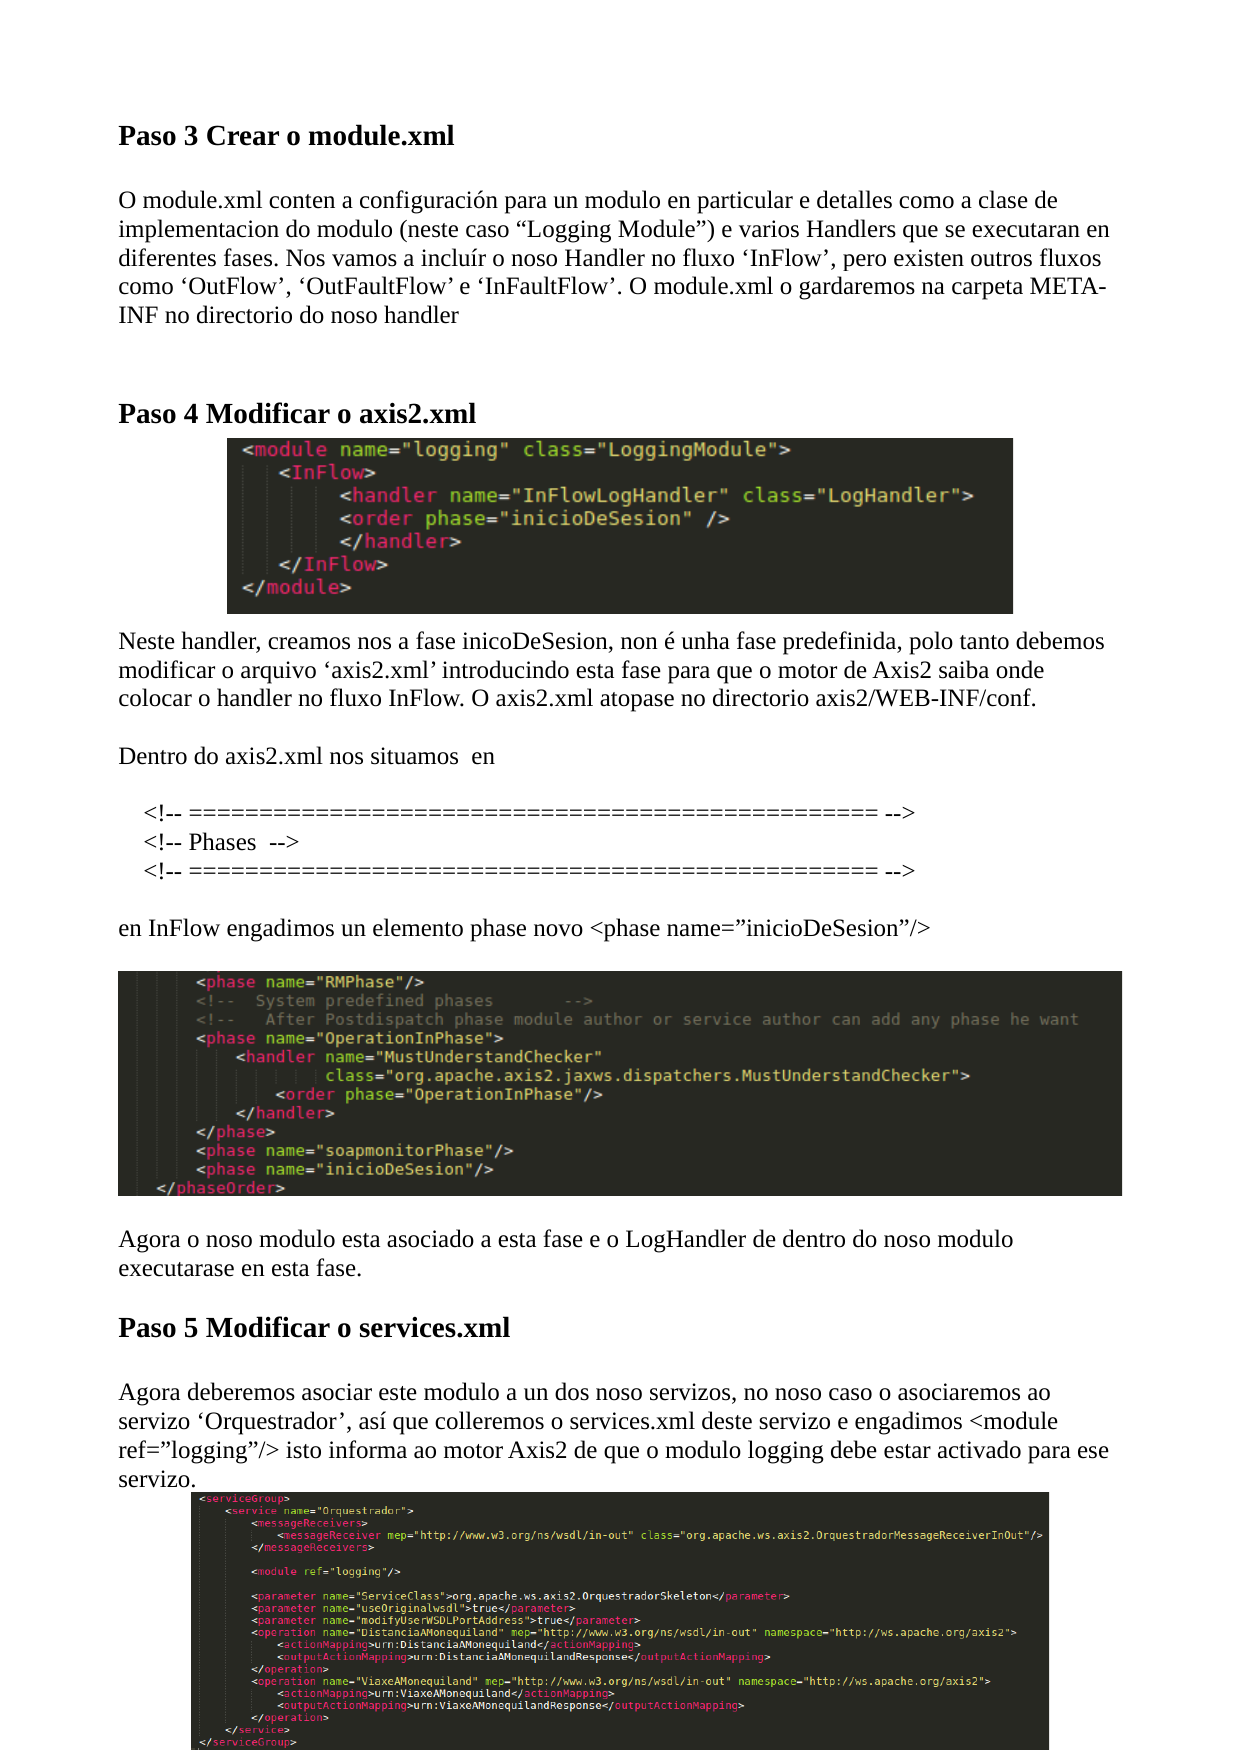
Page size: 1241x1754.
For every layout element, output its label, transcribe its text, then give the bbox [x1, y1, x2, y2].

picture [191, 1492, 1050, 1750]
text Paso 3 Crear o module.xml [118, 118, 1122, 152]
text <!-- ================================================= --> [118, 798, 1122, 827]
text Agora deberemos asociar este modulo a un dos noso servizos, no noso caso o asociaremos ao servizo ‘Orquestrador’, así que colleremos o services.xml deste servizo e engadimos <module ref=”logging”/> isto informa ao motor Axis2 de que o modulo logging debe estar activado para ese servizo. [118, 1377, 1122, 1492]
picture [118, 971, 1123, 1196]
text Paso 4 Modificar o axis2.xml [118, 396, 1122, 429]
picture [227, 438, 1014, 614]
text Paso 5 Modificar o services.xml [118, 1310, 1122, 1344]
text Dentro do axis2.xml nos situamos en [118, 741, 1122, 770]
text Agora o noso modulo esta asociado a esta fase e o LogHandler de dentro do noso modulo executarase en esta fase. [118, 1224, 1122, 1282]
text <!-- ================================================= --> [118, 856, 1122, 885]
text <!-- Phases --> [118, 827, 1122, 856]
text O module.xml conten a configuración para un modulo en particular e detalles como a clase de implementacion do modulo (neste caso “Logging Module”) e varios Handlers que se executaran en diferentes fases. Nos vamos a incluír o noso Handler no fluxo ‘InFlow’, pero existen outros fluxos como ‘OutFlow’, ‘OutFaultFlow’ e ‘InFaultFlow’. O module.xml o gardaremos na carpeta META-INF no directorio do noso handler [118, 185, 1122, 329]
text Neste handler, creamos nos a fase inicoDeSesion, non é unha fase predefinida, polo tanto debemos modificar o arquivo ‘axis2.xml’ introducindo esta fase para que o motor de Axis2 saiba onde colocar o handler no fluxo InFlow. O axis2.xml atopase no directorio axis2/WEB-INF/conf. [118, 626, 1122, 712]
text en InFlow engadimos un elemento phase novo <phase name=”inicioDeSesion”/> [118, 913, 1122, 942]
